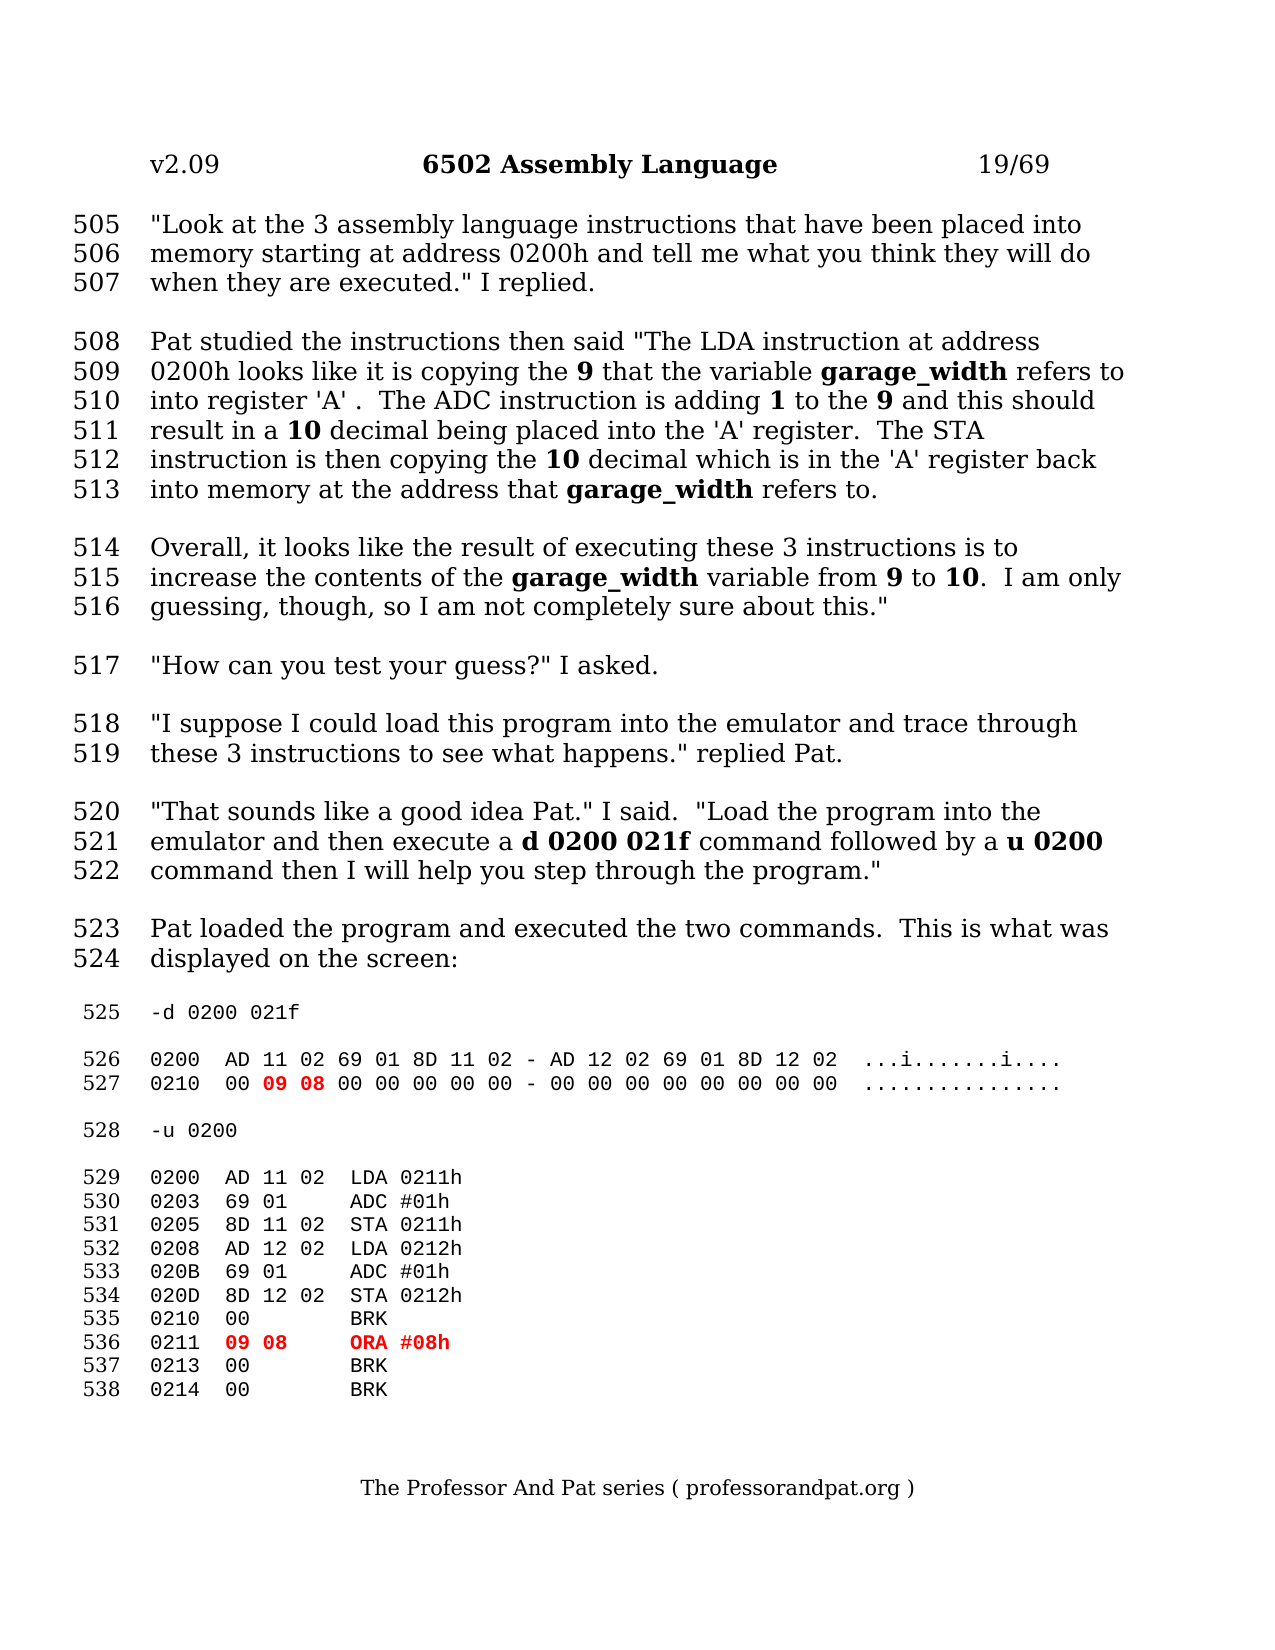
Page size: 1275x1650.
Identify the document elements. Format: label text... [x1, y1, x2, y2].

text Pat studied the instructions then said "The LDA instruction at address 0200h looks like it is copying the 9 that the variable garage_width refers to into register 'A' . The ADC instruction is adding 1 to the 9 and this should result in a 10 decimal being placed into the 'A' register. The STA instruction is then copying the 10 decimal which is in the 'A' register back into memory at the address that garage_width refers to. [150, 327, 1125, 504]
text 0213 00 BRK [150, 1356, 1125, 1379]
text 0211 09 08 ORA #08h [150, 1332, 1125, 1356]
text 020D 8D 12 02 STA 0212h [150, 1285, 1125, 1308]
text 0208 AD 12 02 LDA 0212h [150, 1238, 1125, 1261]
text "Look at the 3 assembly language instructions that have been placed into memory starting at address 0200h and tell me what you think they will do when they are executed." I replied. [150, 210, 1125, 298]
text -u 0200 [150, 1120, 1125, 1144]
text "That sounds like a good idea Pat." I said. "Load the program into the emulator and then execute a d 0200 021f command followed by a u 0200 command then I will help you step through the program." [150, 797, 1125, 885]
text 0203 69 01 ADC #01h [150, 1191, 1125, 1214]
text 0205 8D 11 02 STA 0211h [150, 1214, 1125, 1238]
text 020B 69 01 ADC #01h [150, 1261, 1125, 1285]
text 0200 AD 11 02 69 01 8D 11 02 - AD 12 02 69 01 8D 12 02 ...i.......i.... [150, 1049, 1125, 1073]
text "I suppose I could load this program into the emulator and trace through these 3 instructions to see what happens." replied Pat. [150, 709, 1125, 768]
text -d 0200 021f [150, 1002, 1125, 1026]
text Overall, it looks like the result of executing these 3 instructions is to increase the contents of the garage_width variable from 9 to 10. I am only guessing, though, so I am not completely sure about this." [150, 533, 1125, 622]
text 0214 00 BRK [150, 1379, 1125, 1403]
text 0210 00 BRK [150, 1308, 1125, 1332]
text 0200 AD 11 02 LDA 0211h [150, 1167, 1125, 1191]
text Pat loaded the program and executed the two commands. This is what was displayed on the screen: [150, 915, 1125, 973]
text "How can you test your guess?" I asked. [150, 651, 1125, 680]
text 0210 00 09 08 00 00 00 00 00 - 00 00 00 00 00 00 00 00 ................ [150, 1073, 1125, 1097]
